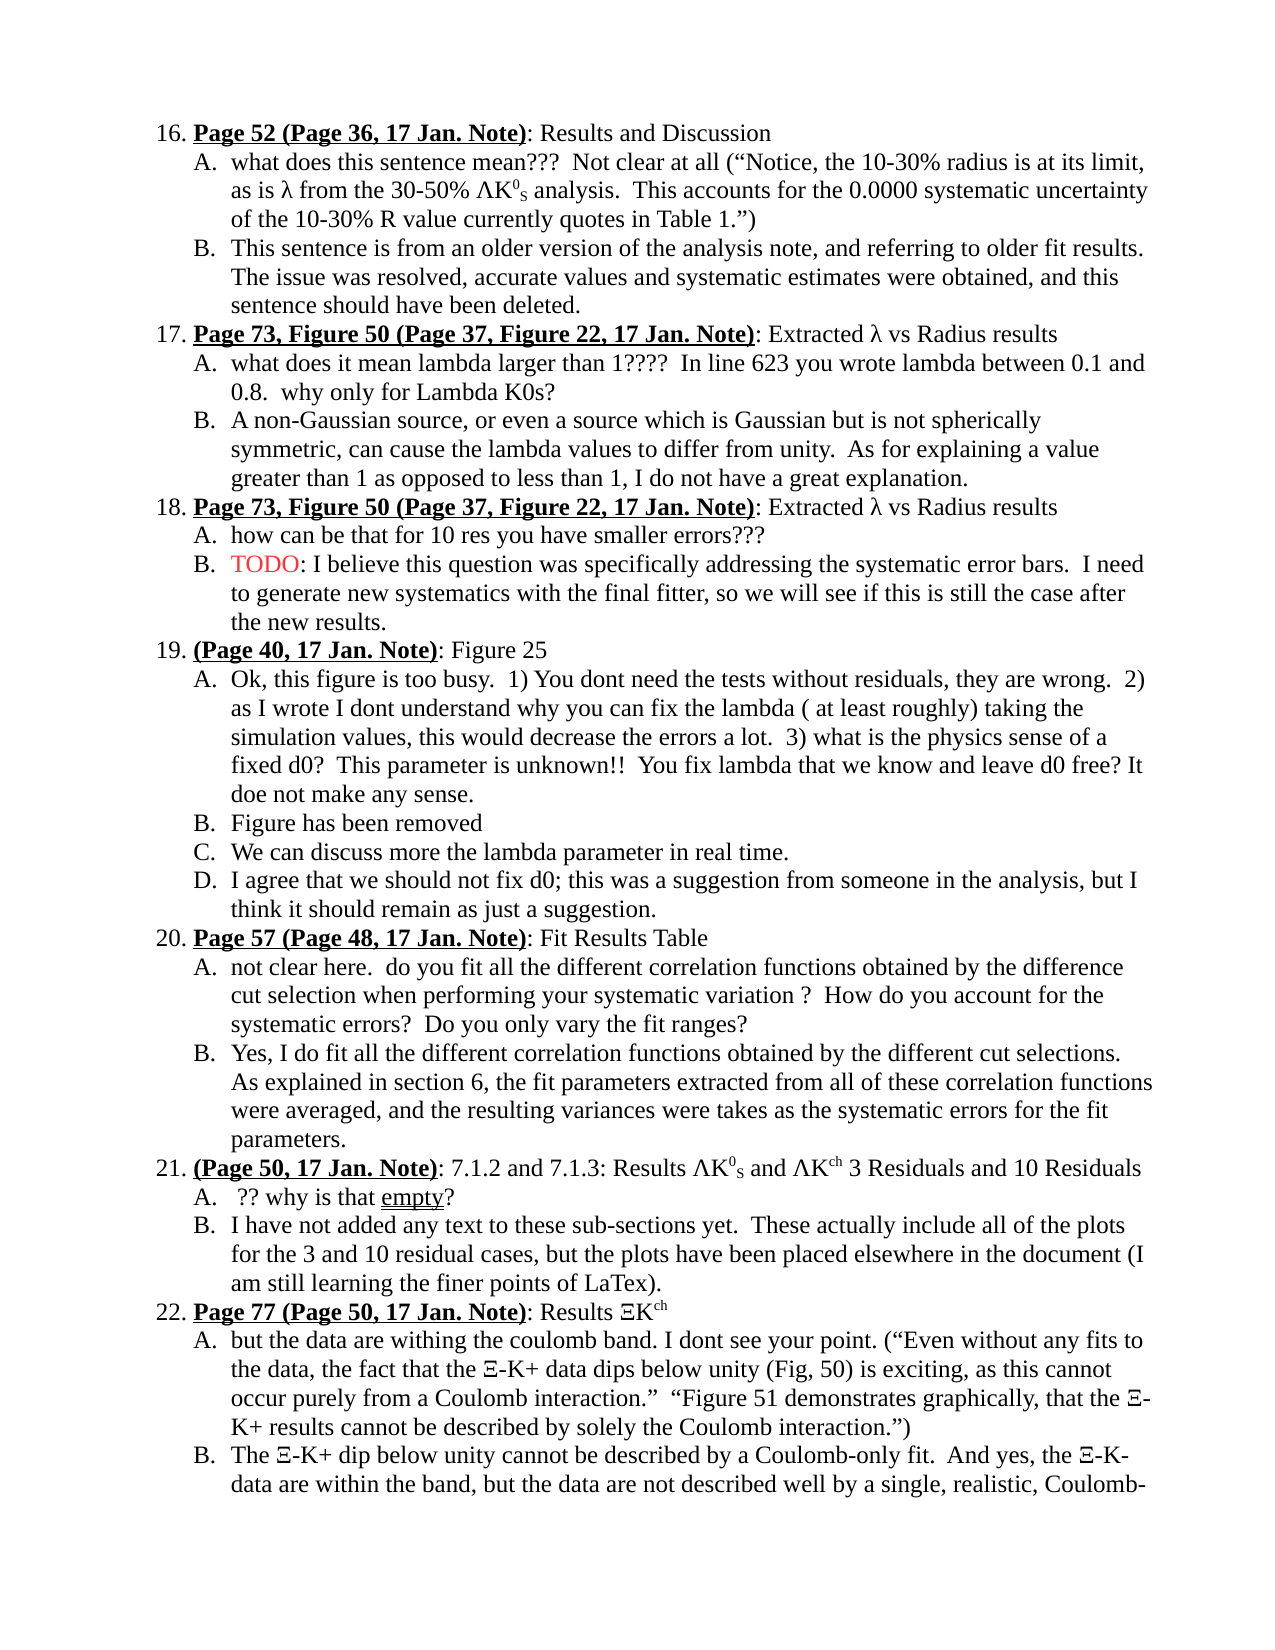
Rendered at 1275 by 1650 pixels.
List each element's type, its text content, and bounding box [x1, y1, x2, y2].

list Ok, this figure is too busy. 1) You dont need the tests without residuals, they are wrong. 2) as I wrote I dont understand why you can fix the lambda ( at least roughly) taking the simulation values, this would decrease the errors a lot. 3) what is the physics sense of a fixed d0? This parameter is unknown!! You fix lambda that we know and leave d0 free? It doe not make any sense. [193, 664, 1157, 808]
list TODO: I believe this question was specifically addressing the systematic error bars. I need to generate new systematics with the final fitter, so we will see if this is still the case after the new results. [193, 549, 1157, 636]
list but the data are withing the coulomb band. I dont see your point. (“Even without any fits to the data, the fact that the Ξ-K+ data dips below unity (Fig, 50) is exciting, as this cannot occur purely from a Coulomb interaction.” “Figure 51 demonstrates graphically, that the Ξ-K+ results cannot be described by solely the Coulomb interaction.”) [193, 1326, 1157, 1441]
list Page 57 (Page 48, 17 Jan. Note): Fit Results Table [156, 923, 1157, 952]
list ?? why is that empty? [193, 1182, 1157, 1211]
list (Page 50, 17 Jan. Note): 7.1.2 and 7.1.3: Results ΛK0S and ΛKch 3 Residuals and 10 Residuals [156, 1153, 1157, 1182]
list We can discuss more the lambda parameter in real time. [193, 837, 1157, 866]
list Figure has been removed [193, 808, 1157, 837]
list not clear here. do you fit all the different correlation functions obtained by the difference cut selection when performing your systematic variation ? How do you account for the systematic errors? Do you only vary the fit ranges? [193, 952, 1157, 1038]
list Page 52 (Page 36, 17 Jan. Note): Results and Discussion [156, 118, 1157, 147]
list A non-Gaussian source, or even a source which is Gaussian but is not spherically symmetric, can cause the lambda values to differ from unity. As for explaining a value greater than 1 as opposed to less than 1, I do not have a great explanation. [193, 406, 1157, 492]
list how can be that for 10 res you have smaller errors??? [193, 521, 1157, 549]
list Page 77 (Page 50, 17 Jan. Note): Results ΞKch [156, 1297, 1157, 1326]
list This sentence is from an older version of the analysis note, and referring to older fit results. The issue was resolved, accurate values and systematic estimates were obtained, and this sentence should have been deleted. [193, 233, 1157, 319]
list The Ξ-K+ dip below unity cannot be described by a Coulomb-only fit. And yes, the Ξ-K- data are within the band, but the data are not described well by a single, realistic, Coulomb- [193, 1441, 1157, 1498]
list (Page 40, 17 Jan. Note): Figure 25 [156, 636, 1157, 664]
list I have not added any text to these sub-sections yet. These actually include all of the plots for the 3 and 10 residual cases, but the plots have been placed elsewhere in the document (I am still learning the finer points of LaTex). [193, 1211, 1157, 1297]
list what does this sentence mean??? Not clear at all (“Notice, the 10-30% radius is at its limit, as is λ from the 30-50% ΛK0S analysis. This accounts for the 0.0000 systematic uncertainty of the 10-30% R value currently quotes in Table 1.”) [193, 147, 1157, 233]
list Page 73, Figure 50 (Page 37, Figure 22, 17 Jan. Note): Extracted λ vs Radius results [156, 492, 1157, 521]
list Yes, I do fit all the different correlation functions obtained by the different cut selections. As explained in section 6, the fit parameters extracted from all of these correlation functions were averaged, and the resulting variances were takes as the systematic errors for the fit parameters. [193, 1038, 1157, 1153]
list Page 73, Figure 50 (Page 37, Figure 22, 17 Jan. Note): Extracted λ vs Radius results [156, 319, 1157, 348]
list what does it mean lambda larger than 1???? In line 623 you wrote lambda between 0.1 and 0.8. why only for Lambda K0s? [193, 348, 1157, 406]
list I agree that we should not fix d0; this was a suggestion from someone in the analysis, but I think it should remain as just a suggestion. [193, 866, 1157, 923]
